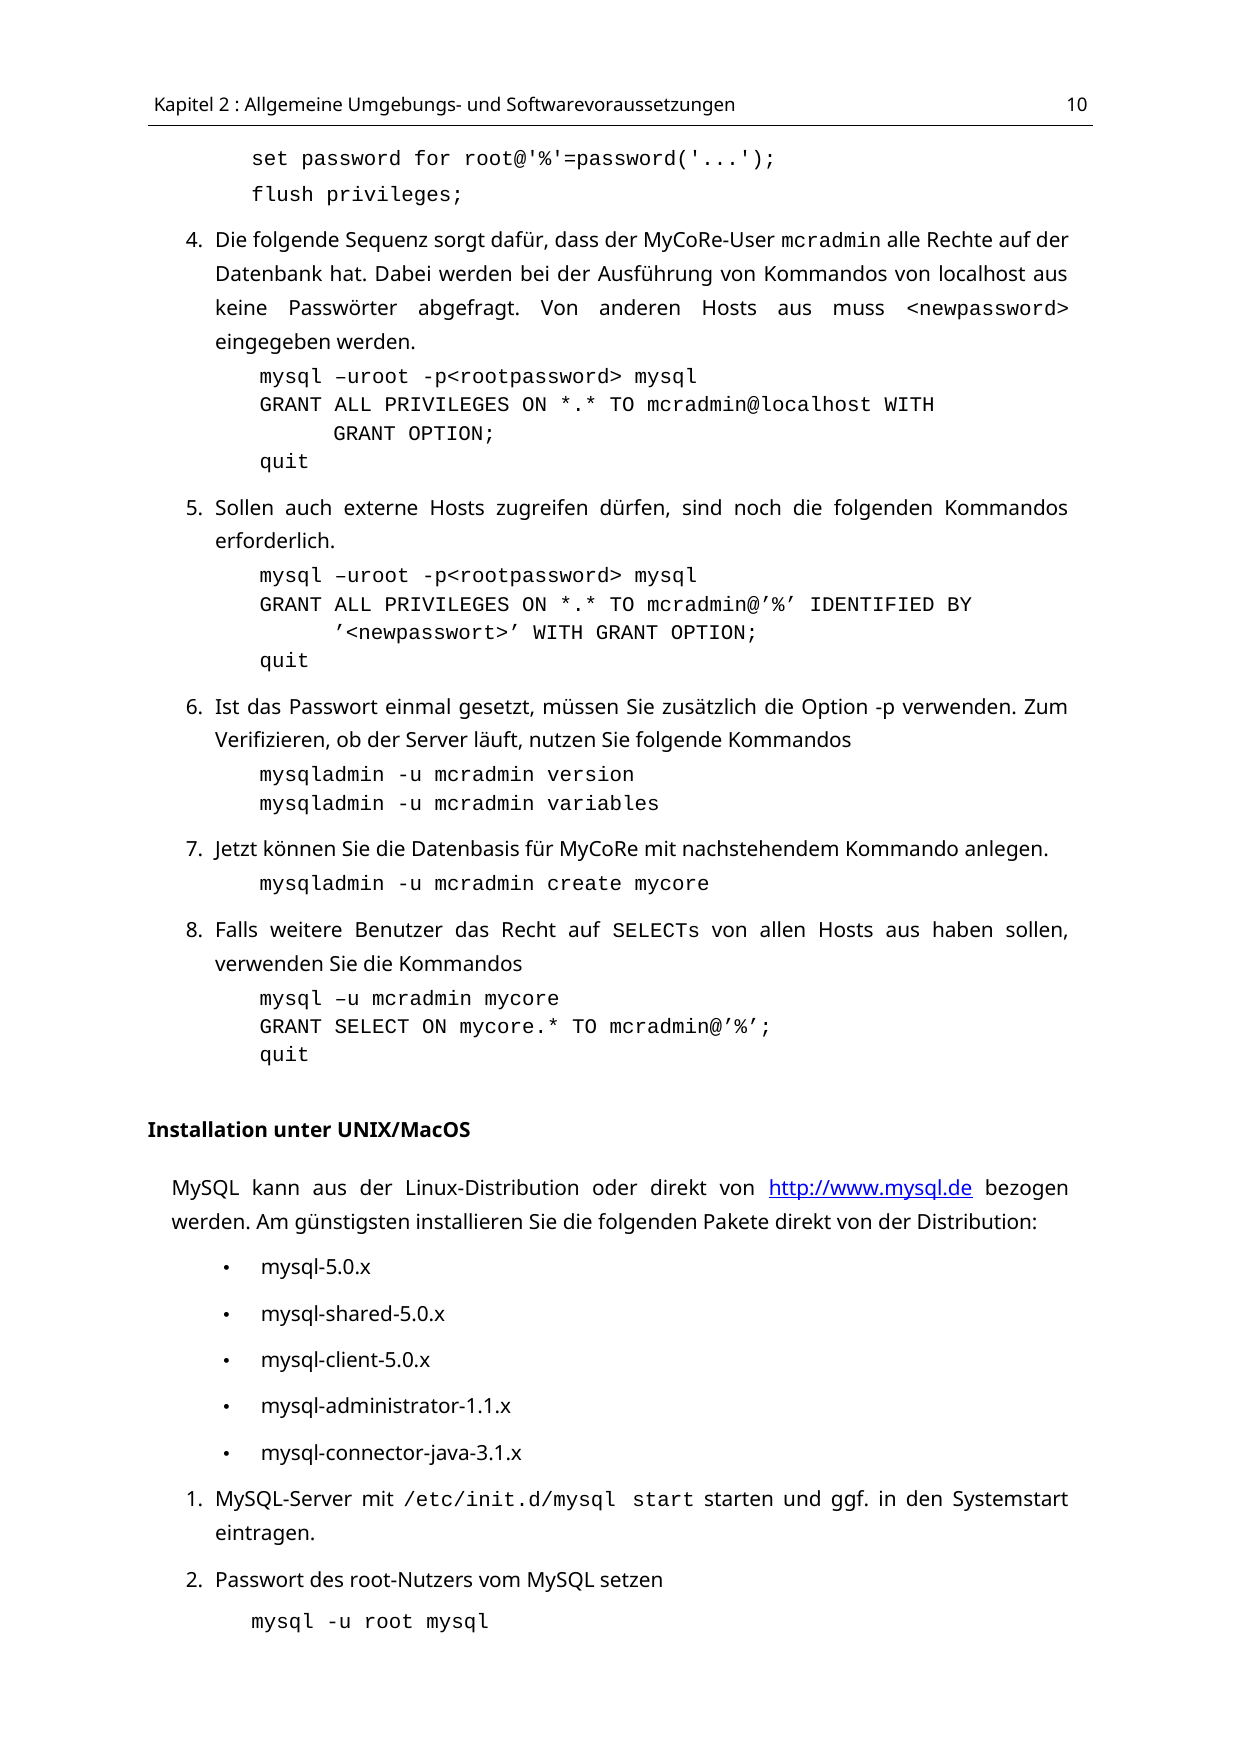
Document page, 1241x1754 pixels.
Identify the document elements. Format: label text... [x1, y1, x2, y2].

list flush privileges; [184, 184, 1069, 207]
list Sollen auch externe Hosts zugreifen dürfen, sind noch die folgenden Kommandos erforderlich. mysql –uroot -p<rootpassword> mysql GRANT ALL PRIVILEGES ON *.* TO mcradmin@’%’ IDENTIFIED BY ’<newpasswort>’ WITH GRANT OPTION; quit [148, 493, 1069, 674]
list Die folgende Sequenz sorgt dafür, dass der MyCoRe-User mcradmin alle Rechte auf der Datenbank hat. Dabei werden bei der Ausführung von Kommandos von localhost aus keine Passwörter abgefragt. Von anderen Hosts aus muss <newpassword> eingegeben werden. mysql –uroot -p<rootpassword> mysql GRANT ALL PRIVILEGES ON *.* TO mcradmin@localhost WITH GRANT OPTION; quit [148, 225, 1069, 474]
list Passwort des root-Nutzers vom MySQL setzen [148, 1565, 1069, 1593]
list Jetzt können Sie die Datenbasis für MyCoRe mit nachstehendem Kommando anlegen. mysqladmin -u mcradmin create mycore [148, 834, 1069, 897]
list MySQL-Server mit /etc/init.d/mysql start starten und ggf. in den Systemstart eintragen. [148, 1484, 1069, 1547]
subtitle Installation unter UNIX/MacOS [148, 1116, 1092, 1144]
list mysql-connector-java-3.1.x [185, 1438, 1069, 1466]
list mysql -u root mysql [184, 1611, 1069, 1634]
list Ist das Passwort einmal gesetzt, müssen Sie zusätzlich die Option -p verwenden. Zum Verifizieren, ob der Server läuft, nutzen Sie folgende Kommandos mysqladmin -u mcradmin version mysqladmin -u mcradmin variables [148, 692, 1069, 816]
list mysql-shared-5.0.x [185, 1299, 1069, 1327]
list mysql-5.0.x [185, 1252, 1069, 1281]
list mysql-administrator-1.1.x [185, 1391, 1069, 1420]
list Falls weitere Benutzer das Recht auf SELECTs von allen Hosts aus haben sollen, verwenden Sie die Kommandos mysql –u mcradmin mycore GRANT SELECT ON mycore.* TO mcradmin@’%’; quit [148, 915, 1069, 1068]
text MySQL kann aus der Linux-Distribution oder direkt von http://www.mysql.de bezogen werden. Am günstigsten installieren Sie die folgenden Pakete direkt von der Distribution: [171, 1173, 1069, 1235]
list set password for root@'%'=password('...'); [184, 148, 1069, 171]
list mysql-client-5.0.x [185, 1345, 1069, 1373]
